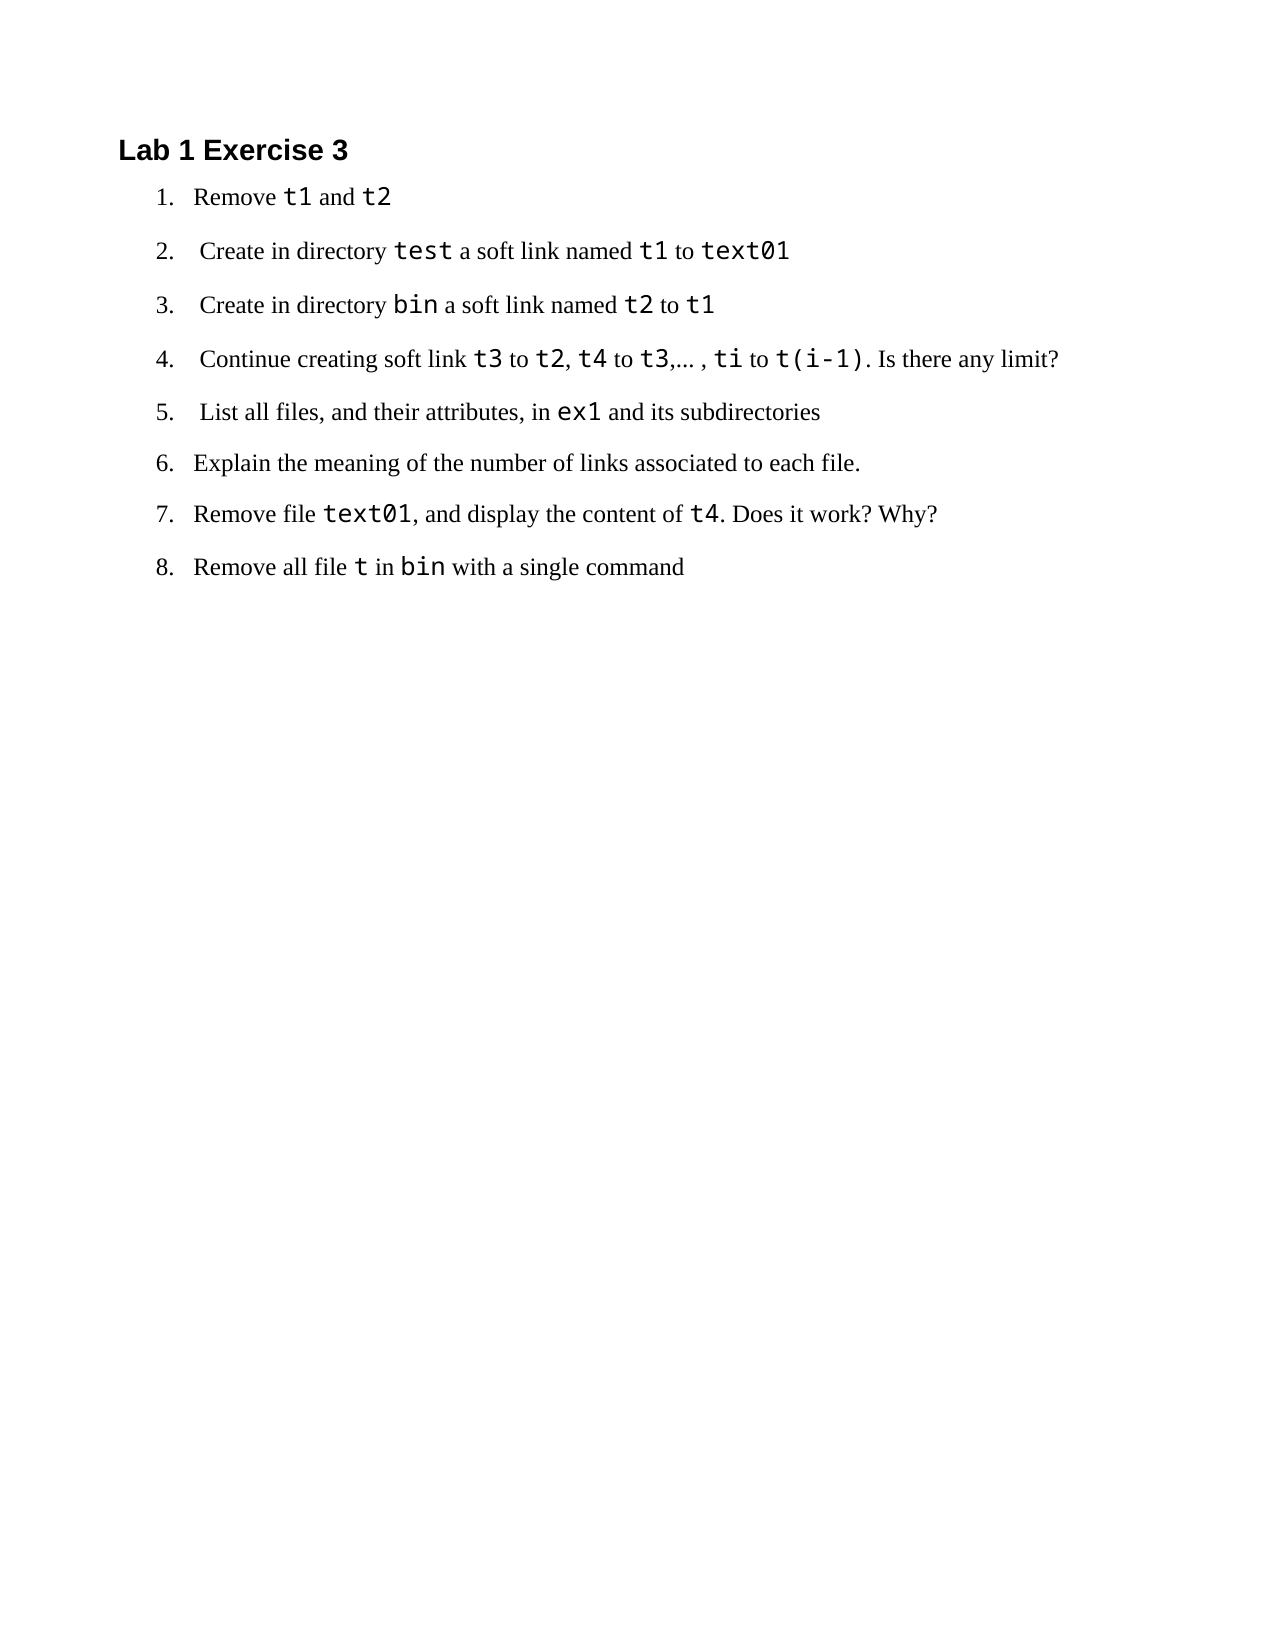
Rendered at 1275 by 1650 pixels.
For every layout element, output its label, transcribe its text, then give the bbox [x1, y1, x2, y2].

list Remove all file t in bin with a single command [156, 549, 1157, 583]
list Create in directory bin a soft link named t2 to t1 [156, 286, 1157, 321]
subtitle Lab 1 Exercise 3 [118, 133, 1157, 166]
list Remove t1 and t2 [156, 179, 1157, 213]
list Continue creating soft link t3 to t2, t4 to t3,... , ti to t(i-1). Is there any limit? [156, 340, 1157, 374]
list Explain the meaning of the number of links associated to each file. [156, 448, 1157, 476]
list Remove file text01, and display the content of t4. Does it work? Why? [156, 495, 1157, 529]
list List all files, and their attributes, in ex1 and its subdirectories [156, 394, 1157, 428]
list Create in directory test a soft link named t1 to text01 [156, 233, 1157, 267]
